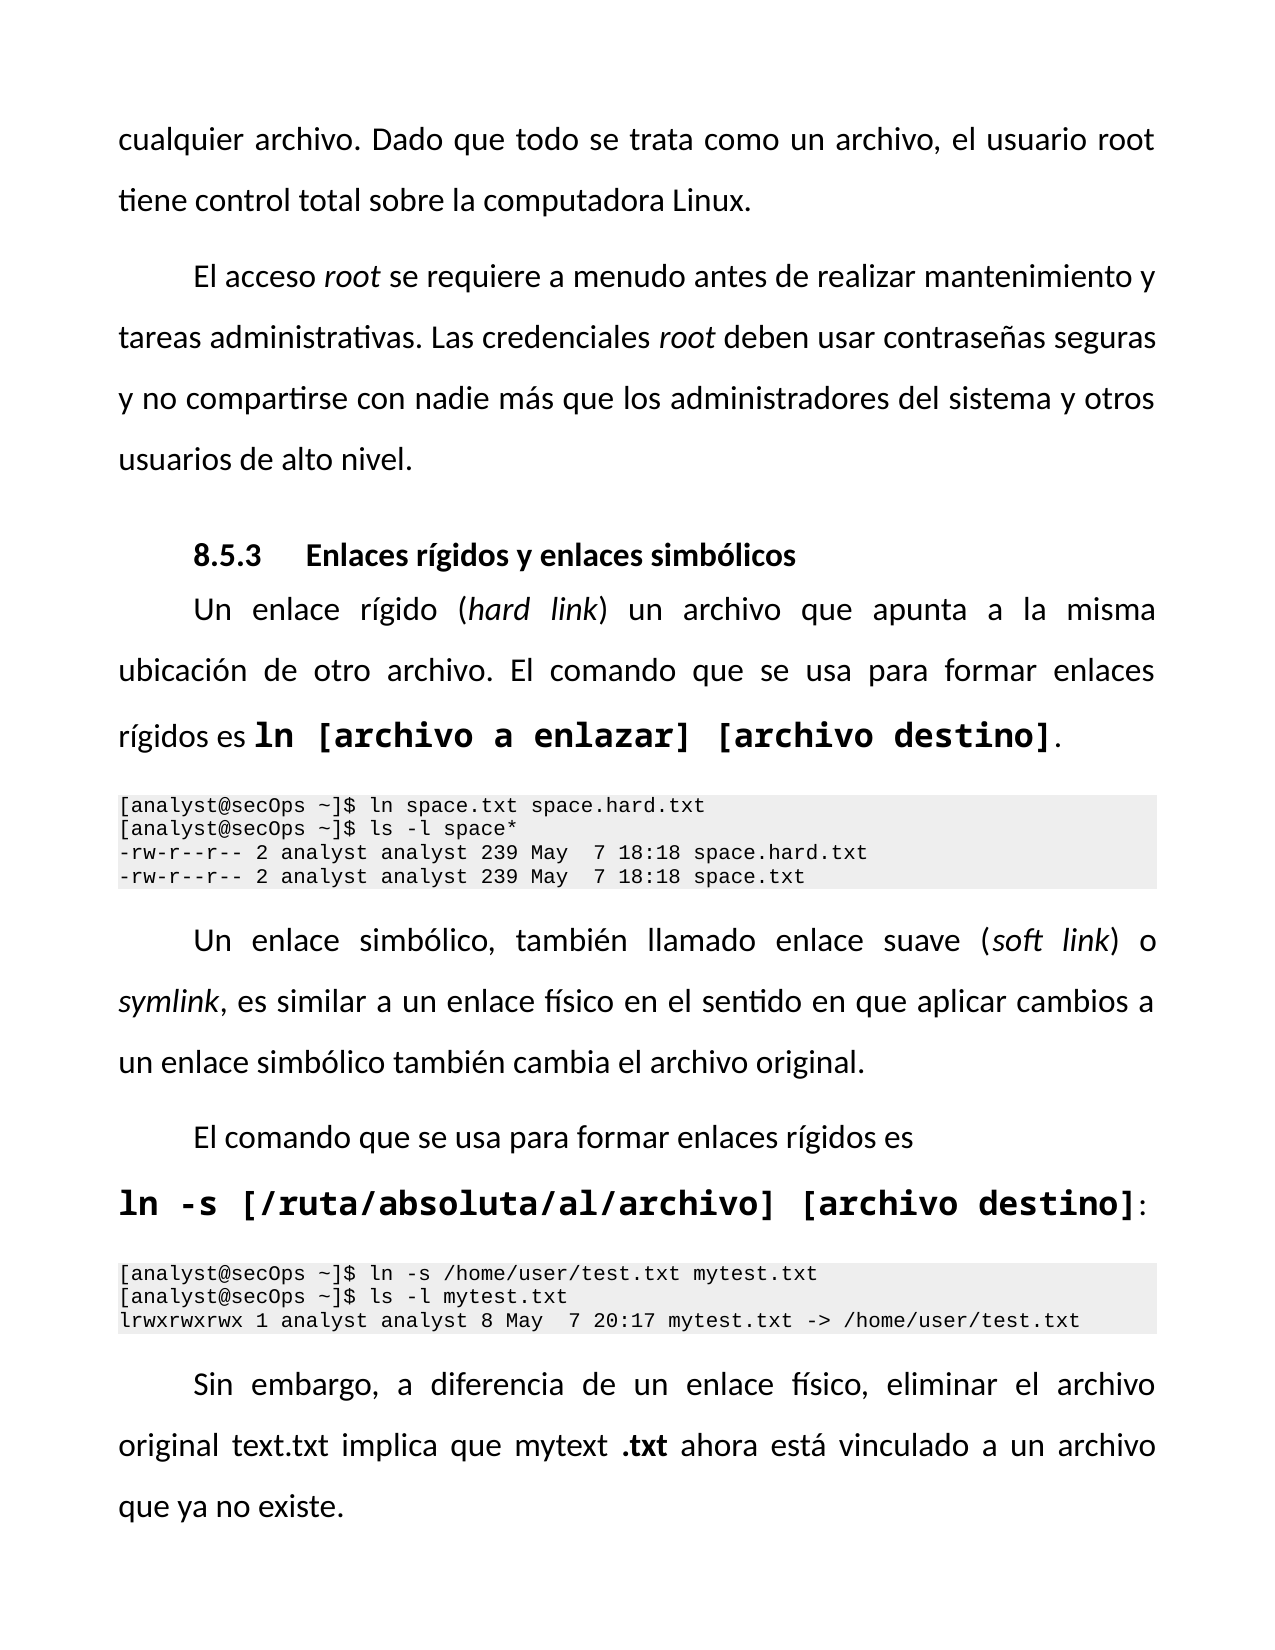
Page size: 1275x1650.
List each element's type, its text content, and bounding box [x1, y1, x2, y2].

text El acceso root se requiere a menudo antes de realizar mantenimiento y tareas administrativas. Las credenciales root deben usar contraseñas seguras y no compartirse con nadie más que los administradores del sistema y otros usuarios de alto nivel. [118, 255, 1157, 479]
text cualquier archivo. Dado que todo se trata como un archivo, el usuario root tiene control total sobre la computadora Linux. [118, 118, 1157, 220]
subtitle Enlaces rígidos y enlaces simbólicos [193, 534, 1157, 575]
text [analyst@secOps ~]$ ln -s /home/user/test.txt mytest.txt [118, 1263, 1157, 1286]
text Un enlace rígido (hard link) un archivo que apunta a la misma ubicación de otro archivo. El comando que se usa para formar enlaces rígidos es ln [archivo a enlazar] [archivo destino]. [118, 588, 1157, 757]
text -rw-r--r-- 2 analyst analyst 239 May 7 18:18 space.txt [118, 866, 1157, 889]
text [analyst@secOps ~]$ ln space.txt space.hard.txt [118, 795, 1157, 818]
text [analyst@secOps ~]$ ls -l space* [118, 818, 1157, 842]
text -rw-r--r-- 2 analyst analyst 239 May 7 18:18 space.hard.txt [118, 842, 1157, 866]
text Un enlace simbólico, también llamado enlace suave (soft link) o symlink, es similar a un enlace físico en el sentido en que aplicar cambios a un enlace simbólico también cambia el archivo original. [118, 919, 1157, 1082]
text El comando que se usa para formar enlaces rígidos es ln -s [/ruta/absoluta/al/archivo] [archivo destino]: [118, 1117, 1157, 1225]
text Sin embargo, a diferencia de un enlace físico, eliminar el archivo original text.txt implica que mytext .txt ahora está vinculado a un archivo que ya no existe. [118, 1363, 1157, 1526]
text [analyst@secOps ~]$ ls -l mytest.txt [118, 1286, 1157, 1310]
text lrwxrwxrwx 1 analyst analyst 8 May 7 20:17 mytest.txt -> /home/user/test.txt [118, 1310, 1157, 1334]
